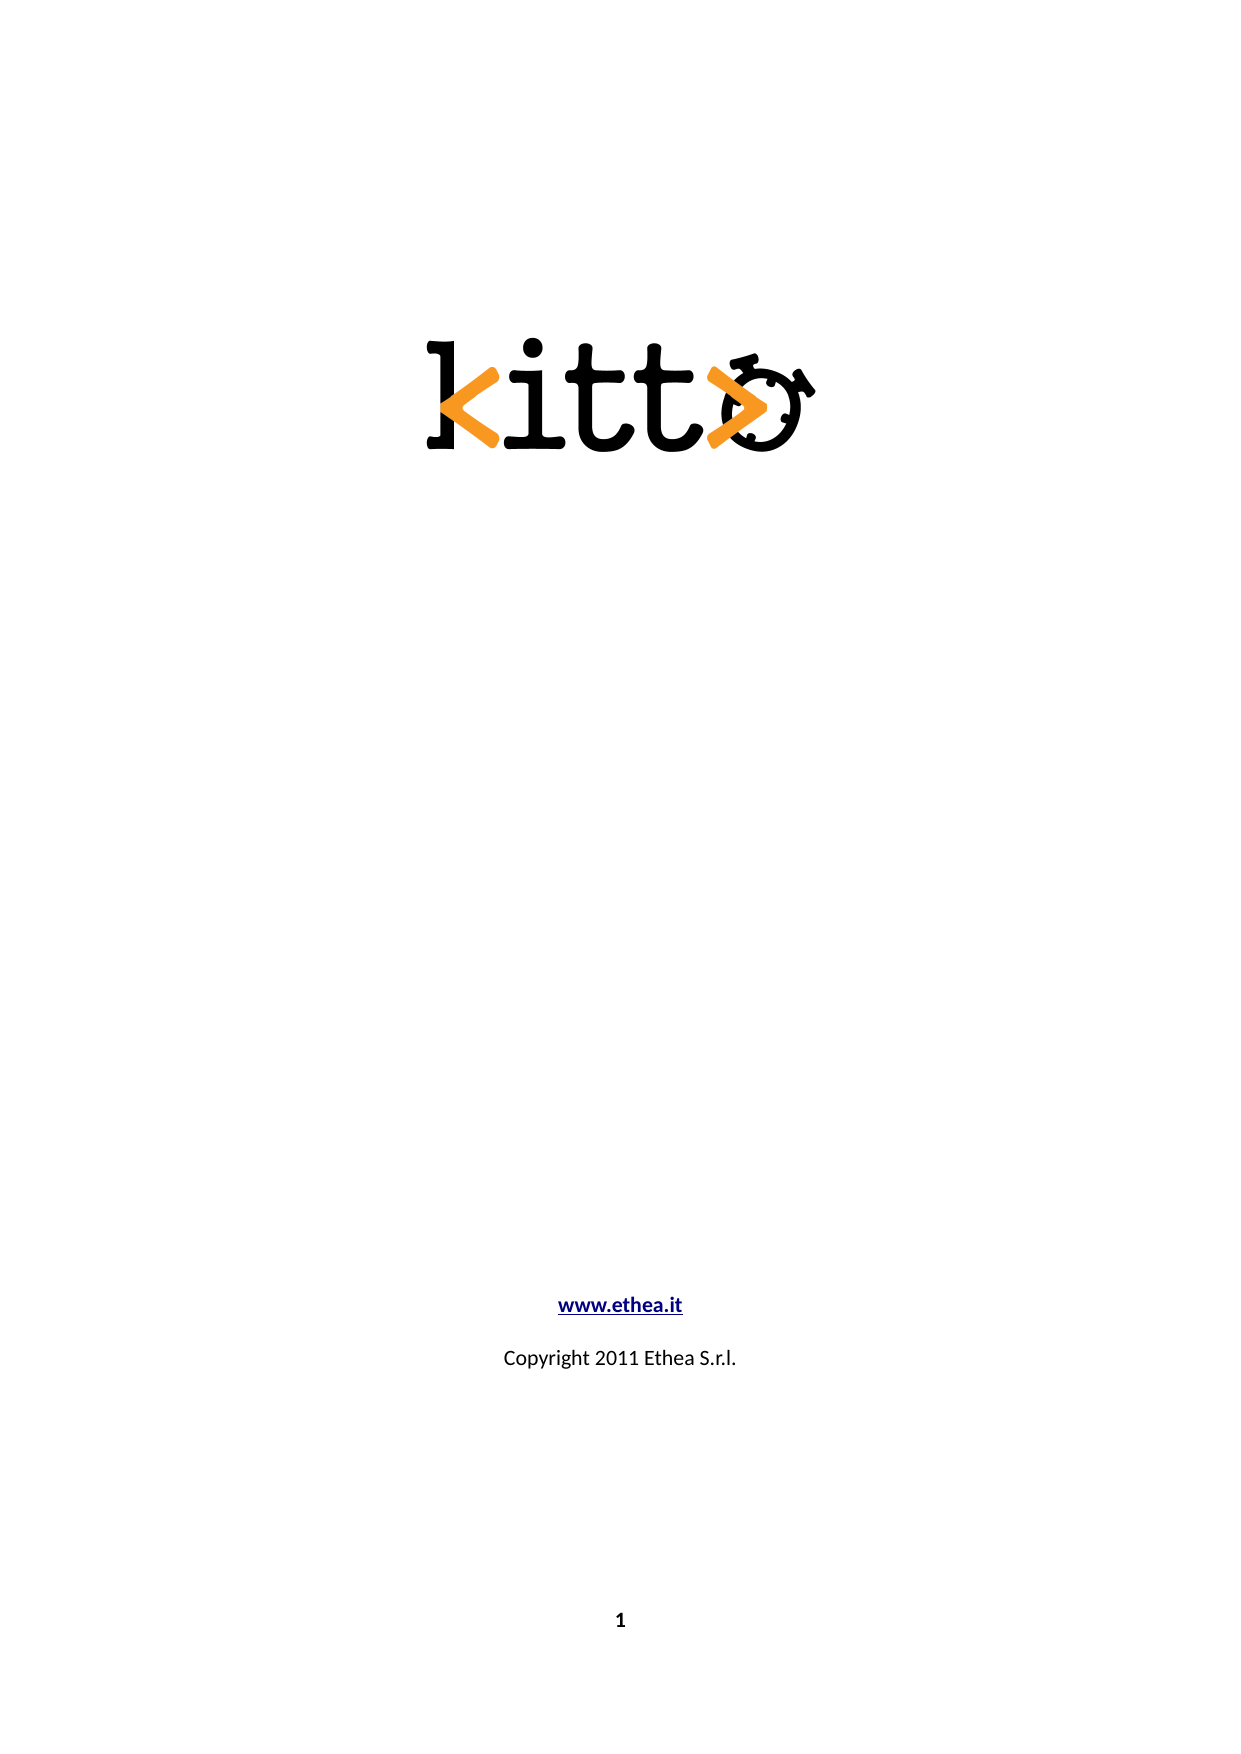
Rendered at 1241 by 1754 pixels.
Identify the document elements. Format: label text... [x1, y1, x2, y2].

text Copyright 2011 Ethea S.r.l. [118, 1344, 1122, 1371]
text www.ethea.it [118, 1291, 1122, 1318]
picture [414, 331, 826, 461]
